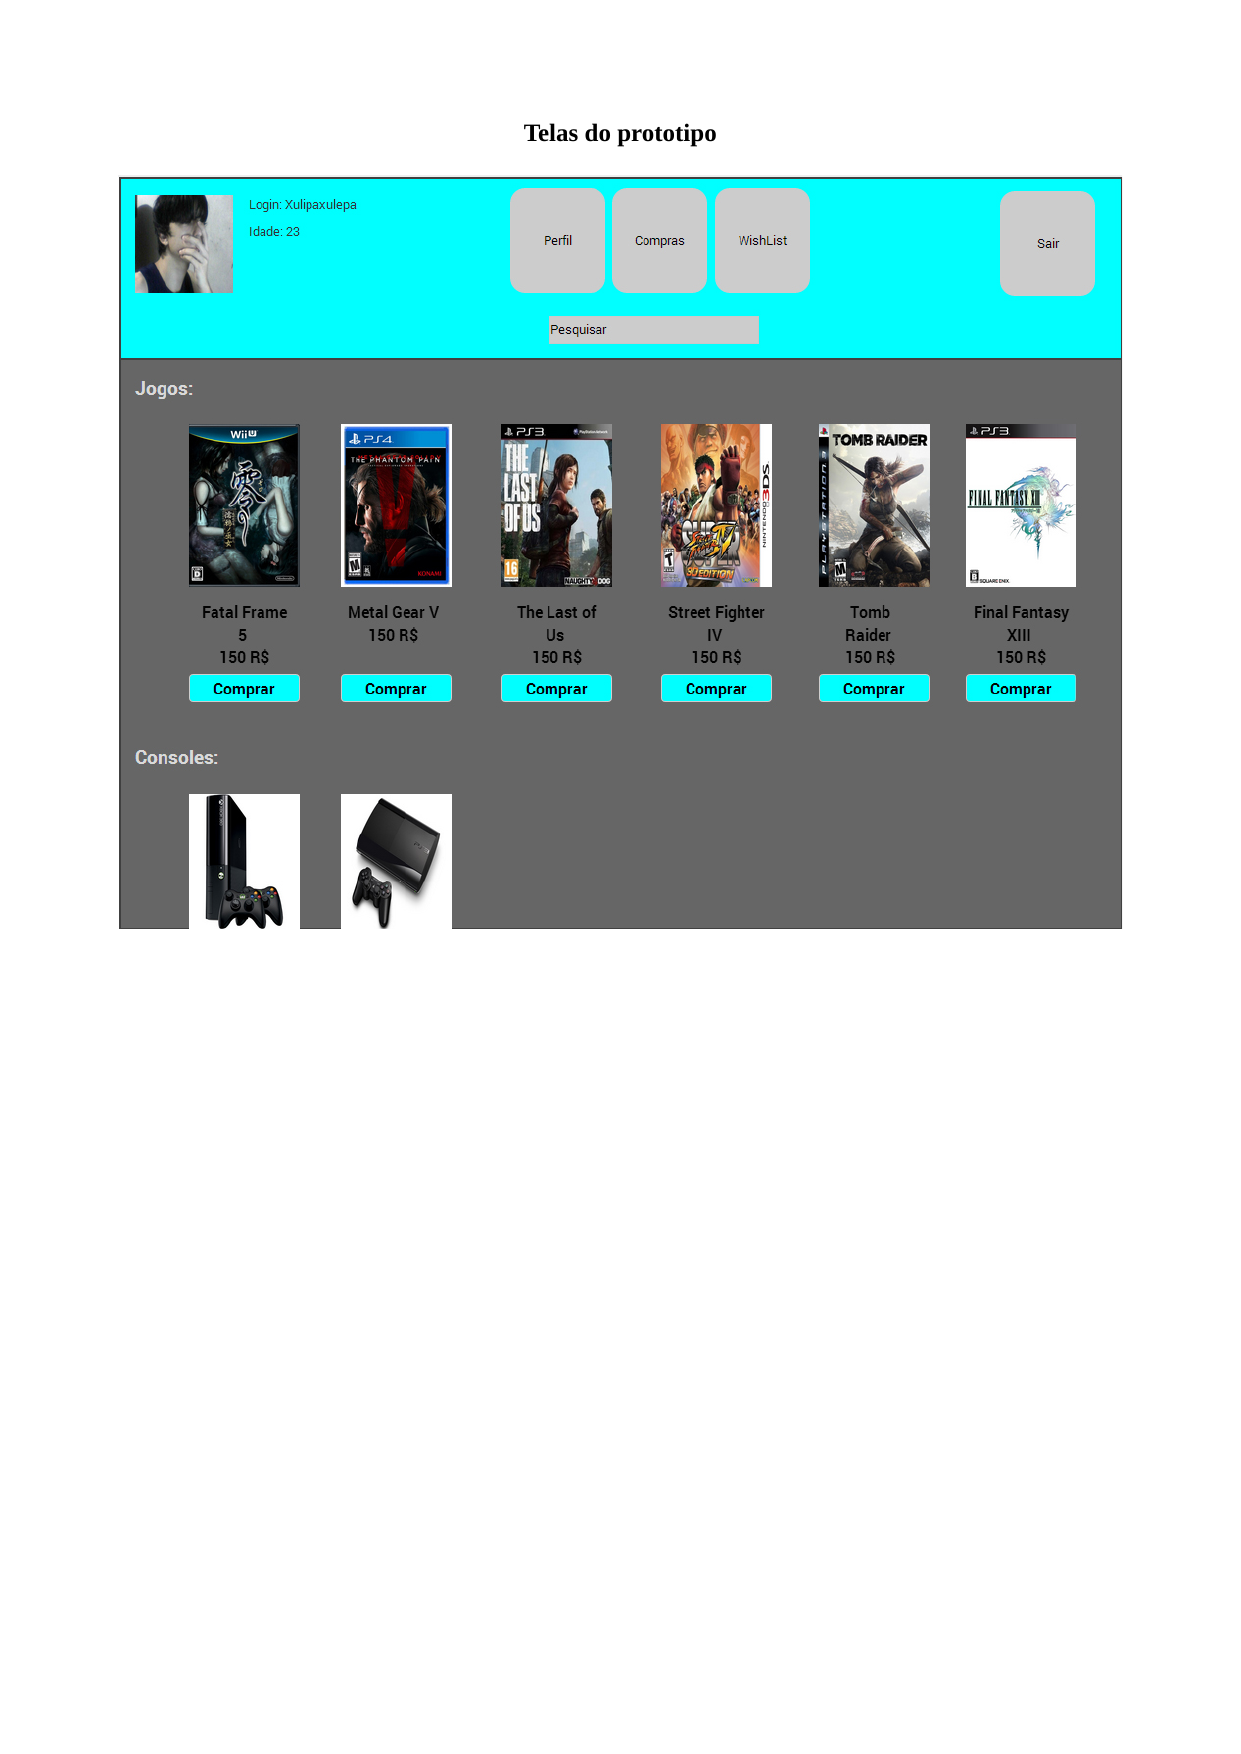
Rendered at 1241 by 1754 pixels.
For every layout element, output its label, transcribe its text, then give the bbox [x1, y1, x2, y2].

text Telas do prototipo [118, 118, 1122, 147]
picture [118, 175, 1123, 929]
